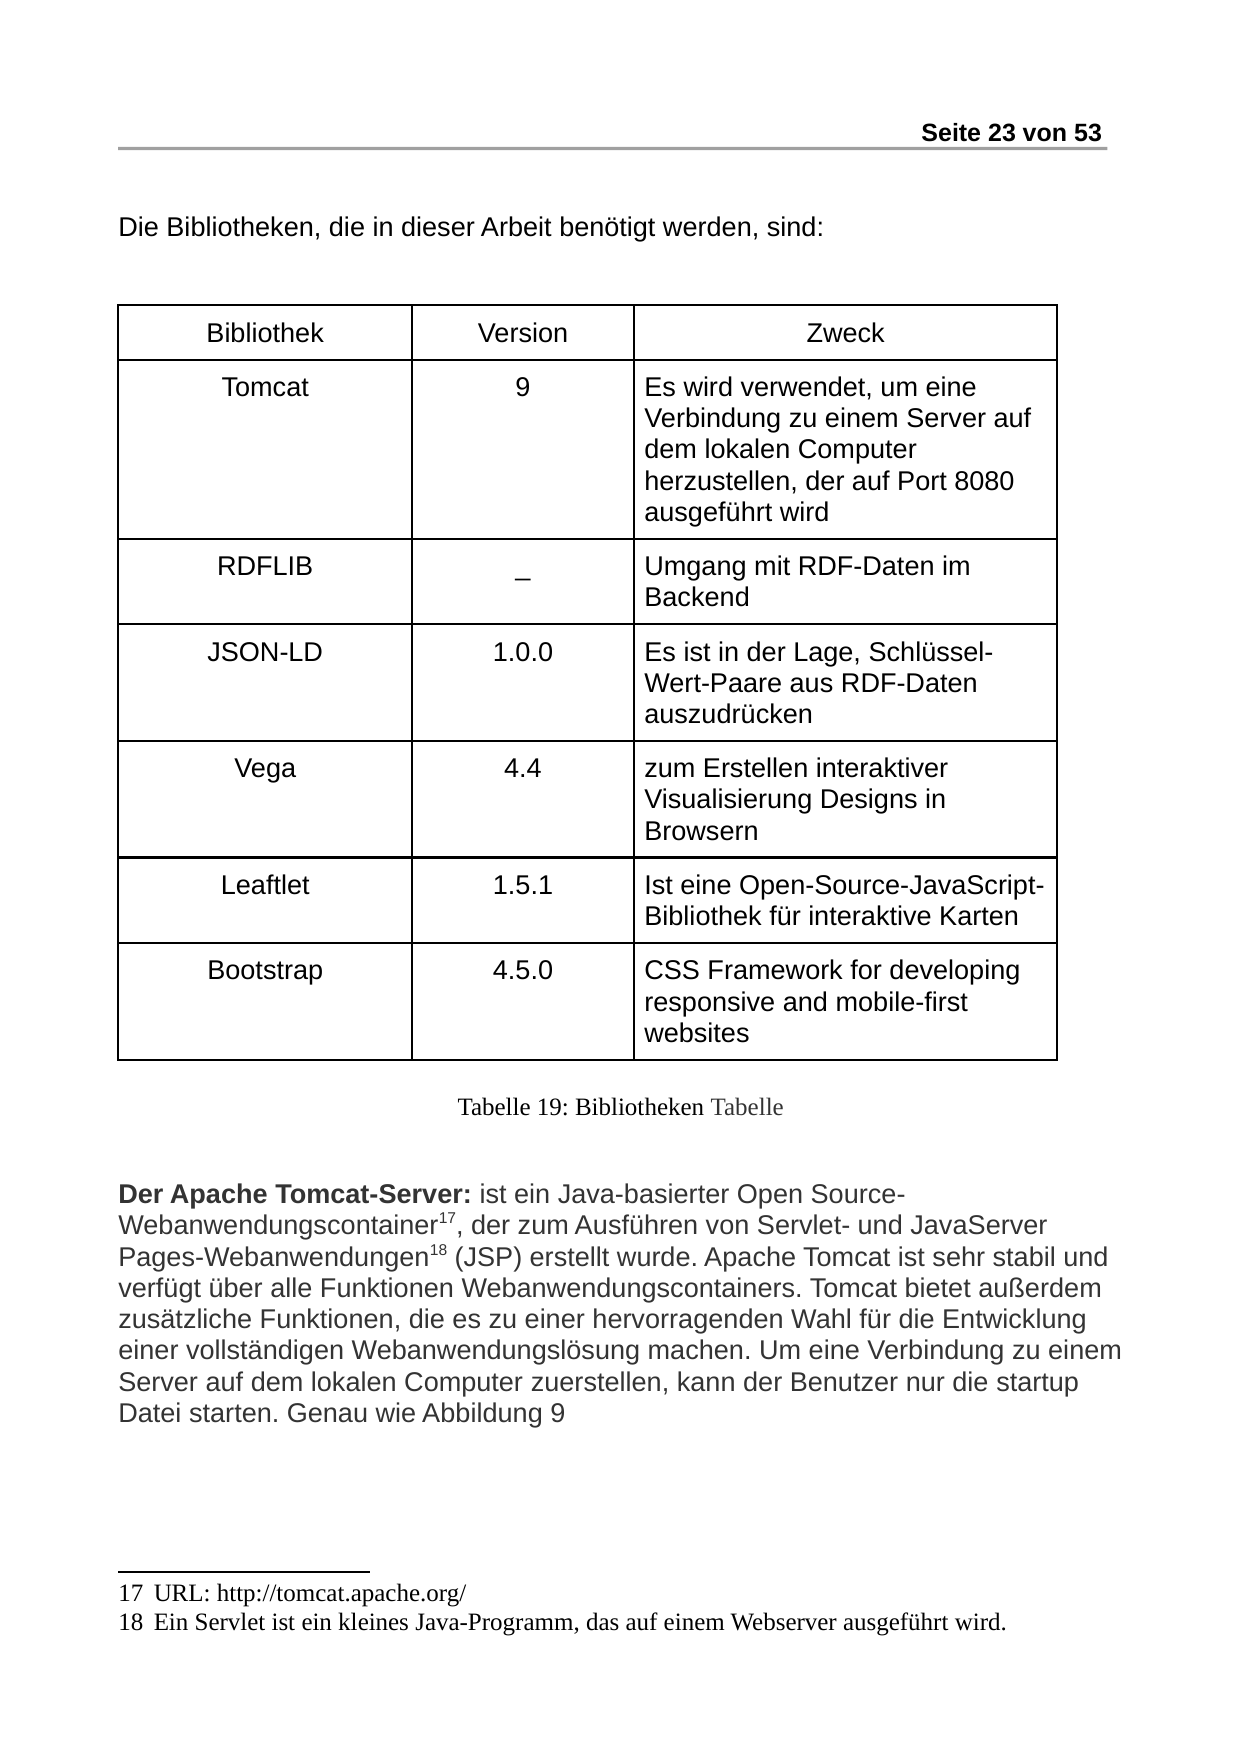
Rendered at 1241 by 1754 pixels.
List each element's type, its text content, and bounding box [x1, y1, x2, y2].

table_header Version [413, 306, 633, 358]
text Der Apache Tomcat-Server: ist ein Java-basierter Open Source-Webanwendungscontainer, der zum Ausführen von Servlet- und JavaServer Pages-Webanwendungen (JSP) erstellt wurde. Apache Tomcat ist sehr stabil und verfügt über alle Funktionen Webanwendungscontainers. Tomcat bietet außerdem zusätzliche Funktionen, die es zu einer hervorragenden Wahl für die Entwicklung einer vollständigen Webanwendungslösung machen. Um eine Verbindung zu einem Server auf dem lokalen Computer zuerstellen, kann der Benutzer nur die startup Datei starten. Genau wie Abbildung 9 [118, 1178, 1123, 1428]
table_cell Bootstrap [119, 944, 411, 1058]
table_cell Es ist in der Lage, Schlüssel-Wert-Paare aus RDF-Daten auszudrücken [635, 625, 1056, 740]
table_cell _ [413, 540, 633, 623]
table_cell Ist eine Open-Source-JavaScript-Bibliothek für interaktive Karten [635, 859, 1056, 942]
table_cell JSON-LD [119, 625, 411, 740]
table_cell Vega [119, 742, 411, 856]
table_cell 1.0.0 [413, 625, 633, 740]
text URL: http://tomcat.apache.org/ [118, 1578, 1123, 1607]
table_cell RDFLIB [119, 540, 411, 623]
table_header Zweck [635, 306, 1056, 358]
table_cell CSS Framework for developing responsive and mobile-first websites [635, 944, 1056, 1058]
text Ein Servlet ist ein kleines Java-Programm, das auf einem Webserver ausgeführt wird. [118, 1607, 1123, 1636]
table_cell Leaftlet [119, 859, 411, 942]
table_cell 1.5.1 [413, 859, 633, 942]
table_cell 4.5.0 [413, 944, 633, 1058]
table_cell 4.4 [413, 742, 633, 856]
table_cell Umgang mit RDF-Daten im Backend [635, 540, 1056, 623]
table_cell 9 [413, 361, 633, 538]
table_header Bibliothek [119, 306, 411, 358]
text Tabelle 19: Bibliotheken Tabelle [118, 1092, 1123, 1121]
table_cell Es wird verwendet, um eine Verbindung zu einem Server auf dem lokalen Computer herzustellen, der auf Port 8080 ausgeführt wird [635, 361, 1056, 538]
text Die Bibliotheken, die in dieser Arbeit benötigt werden, sind: [118, 211, 1123, 242]
table_cell Tomcat [119, 361, 411, 538]
table_cell zum Erstellen interaktiver Visualisierung Designs in Browsern [635, 742, 1056, 856]
